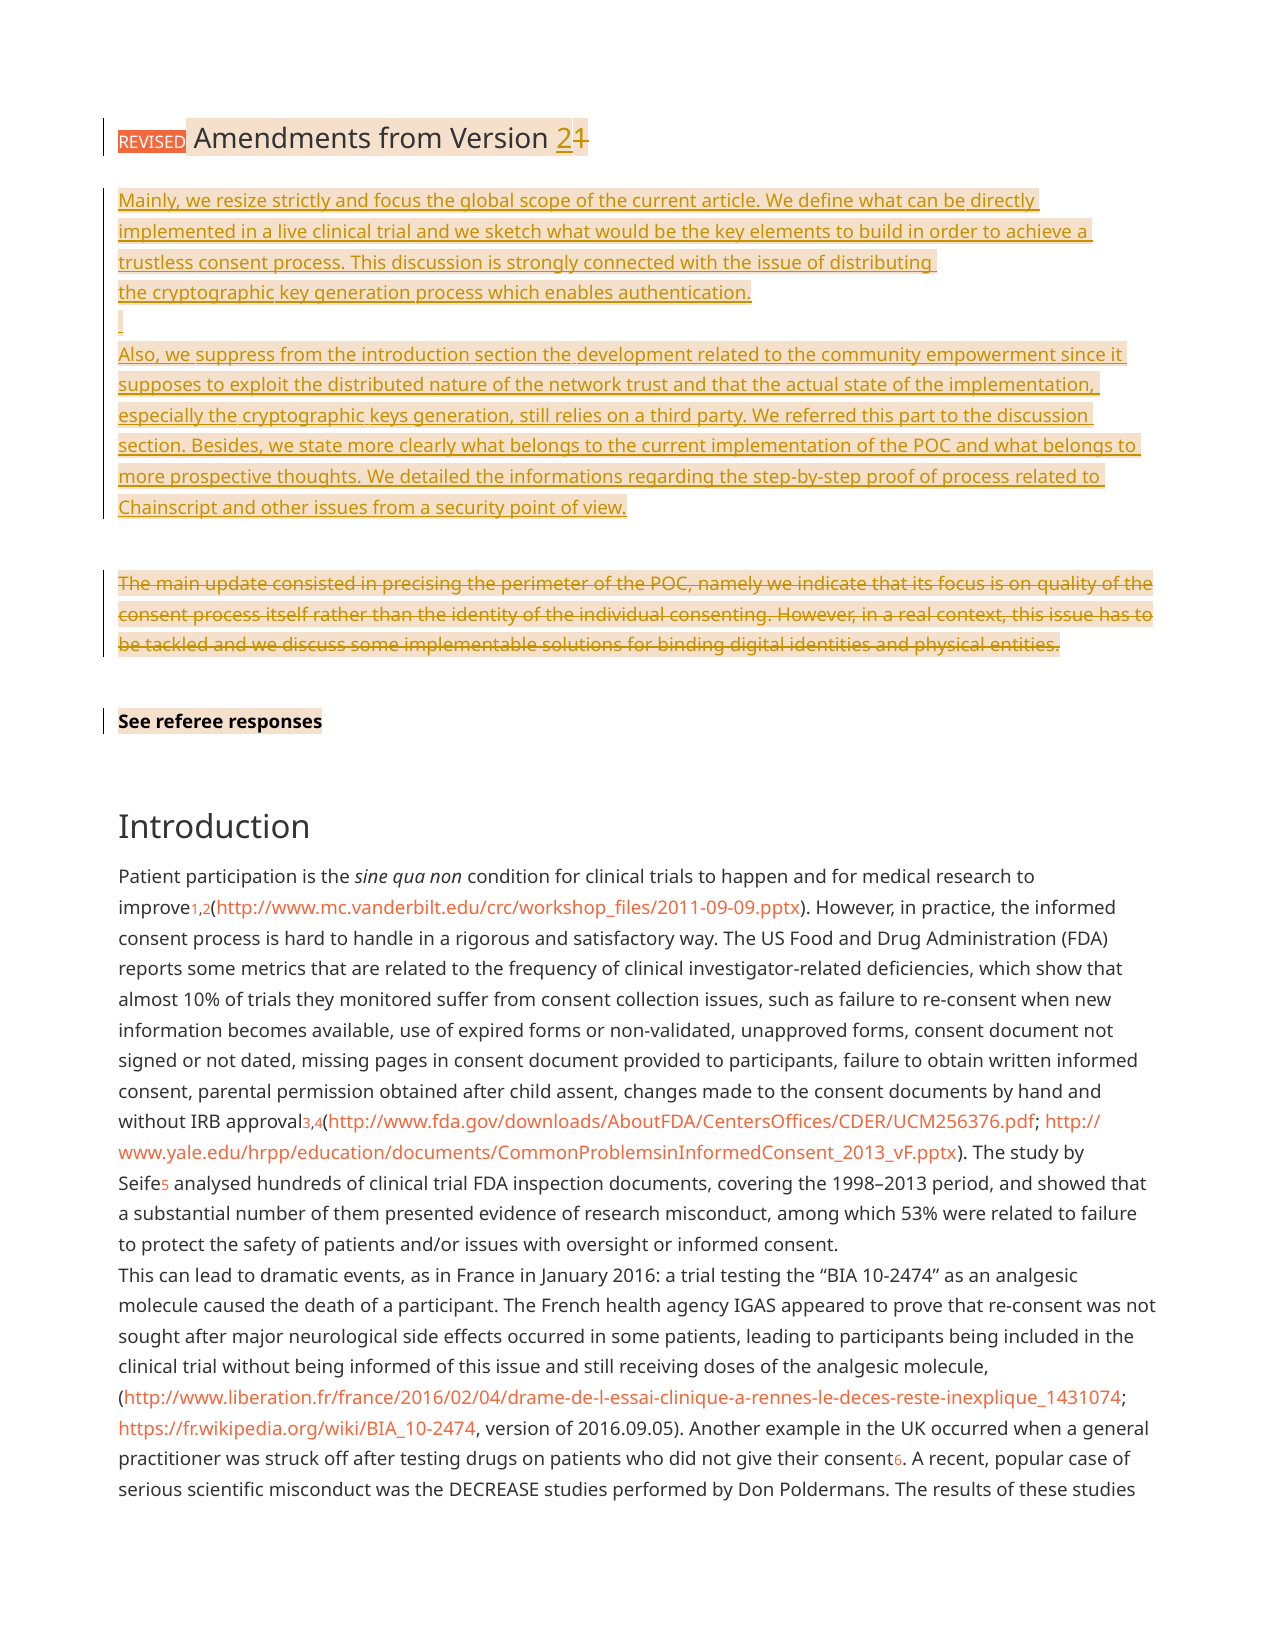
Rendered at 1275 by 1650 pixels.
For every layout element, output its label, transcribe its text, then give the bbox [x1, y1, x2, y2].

text Patient participation is the sine qua non condition for clinical trials to happen and for medical research to improve1,2(http://www.mc.vanderbilt.edu/crc/workshop_files/2011-09-09.pptx). However, in practice, the informed consent process is hard to handle in a rigorous and satisfactory way. The US Food and Drug Administration (FDA) reports some metrics that are related to the frequency of clinical investigator-related deficiencies, which show that almost 10% of trials they monitored suffer from consent collection issues, such as failure to re-consent when new information becomes available, use of expired forms or non-validated, unapproved forms, consent document not signed or not dated, missing pages in consent document provided to participants, failure to obtain written informed consent, parental permission obtained after child assent, changes made to the consent documents by hand and without IRB approval3,4(http://www.fda.gov/downloads/AboutFDA/CentersOffices/CDER/UCM256376.pdf; http://www.yale.edu/hrpp/education/documents/CommonProblemsinInformedConsent_2013_vF.pptx). The study by Seife5 analysed hundreds of clinical trial FDA inspection documents, covering the 1998–2013 period, and showed that a substantial number of them presented evidence of research misconduct, among which 53% were related to failure to protect the safety of patients and/or issues with oversight or informed consent. [118, 864, 1157, 1257]
text Mainly, we resize strictly and focus the global scope of the current article. We define what can be directly implemented in a live clinical trial and we sketch what would be the key elements to build in order to achieve a trustless consent process. This discussion is strongly connected with the issue of distributing the cryptographic key generation process which enables authentication. Also, we suppress from the introduction section the development related to the community empowerment since it supposes to exploit the distributed nature of the network trust and that the actual state of the implementation, especially the cryptographic keys generation, still relies on a third party. We referred this part to the discussion section. Besides, we state more clearly what belongs to the current implementation of the POC and what belongs to more prospective thoughts. We detailed the informations regarding the step-by-step proof of process related to Chainscript and other issues from a security point of view. [118, 188, 1157, 519]
text See referee responses [118, 570, 1157, 657]
text This can lead to dramatic events, as in France in January 2016: a trial testing the “BIA 10-2474” as an analgesic molecule caused the death of a participant. The French health agency IGAS appeared to prove that re-consent was not sought after major neurological side effects occurred in some patients, leading to participants being included in the clinical trial without being informed of this issue and still receiving doses of the analgesic molecule, (http://www.liberation.fr/france/2016/02/04/drame-de-l-essai-clinique-a-rennes-le-deces-reste-inexplique_1431074; https://fr.wikipedia.org/wiki/BIA_10-2474, version of 2016.09.05). Another example in the UK occurred when a general practitioner was struck off after testing drugs on patients who did not give their consent6. A recent, popular case of serious scientific misconduct was the DECREASE studies performed by Don Poldermans. The results of these studies [118, 1262, 1157, 1502]
subtitle Introduction [118, 803, 1157, 848]
